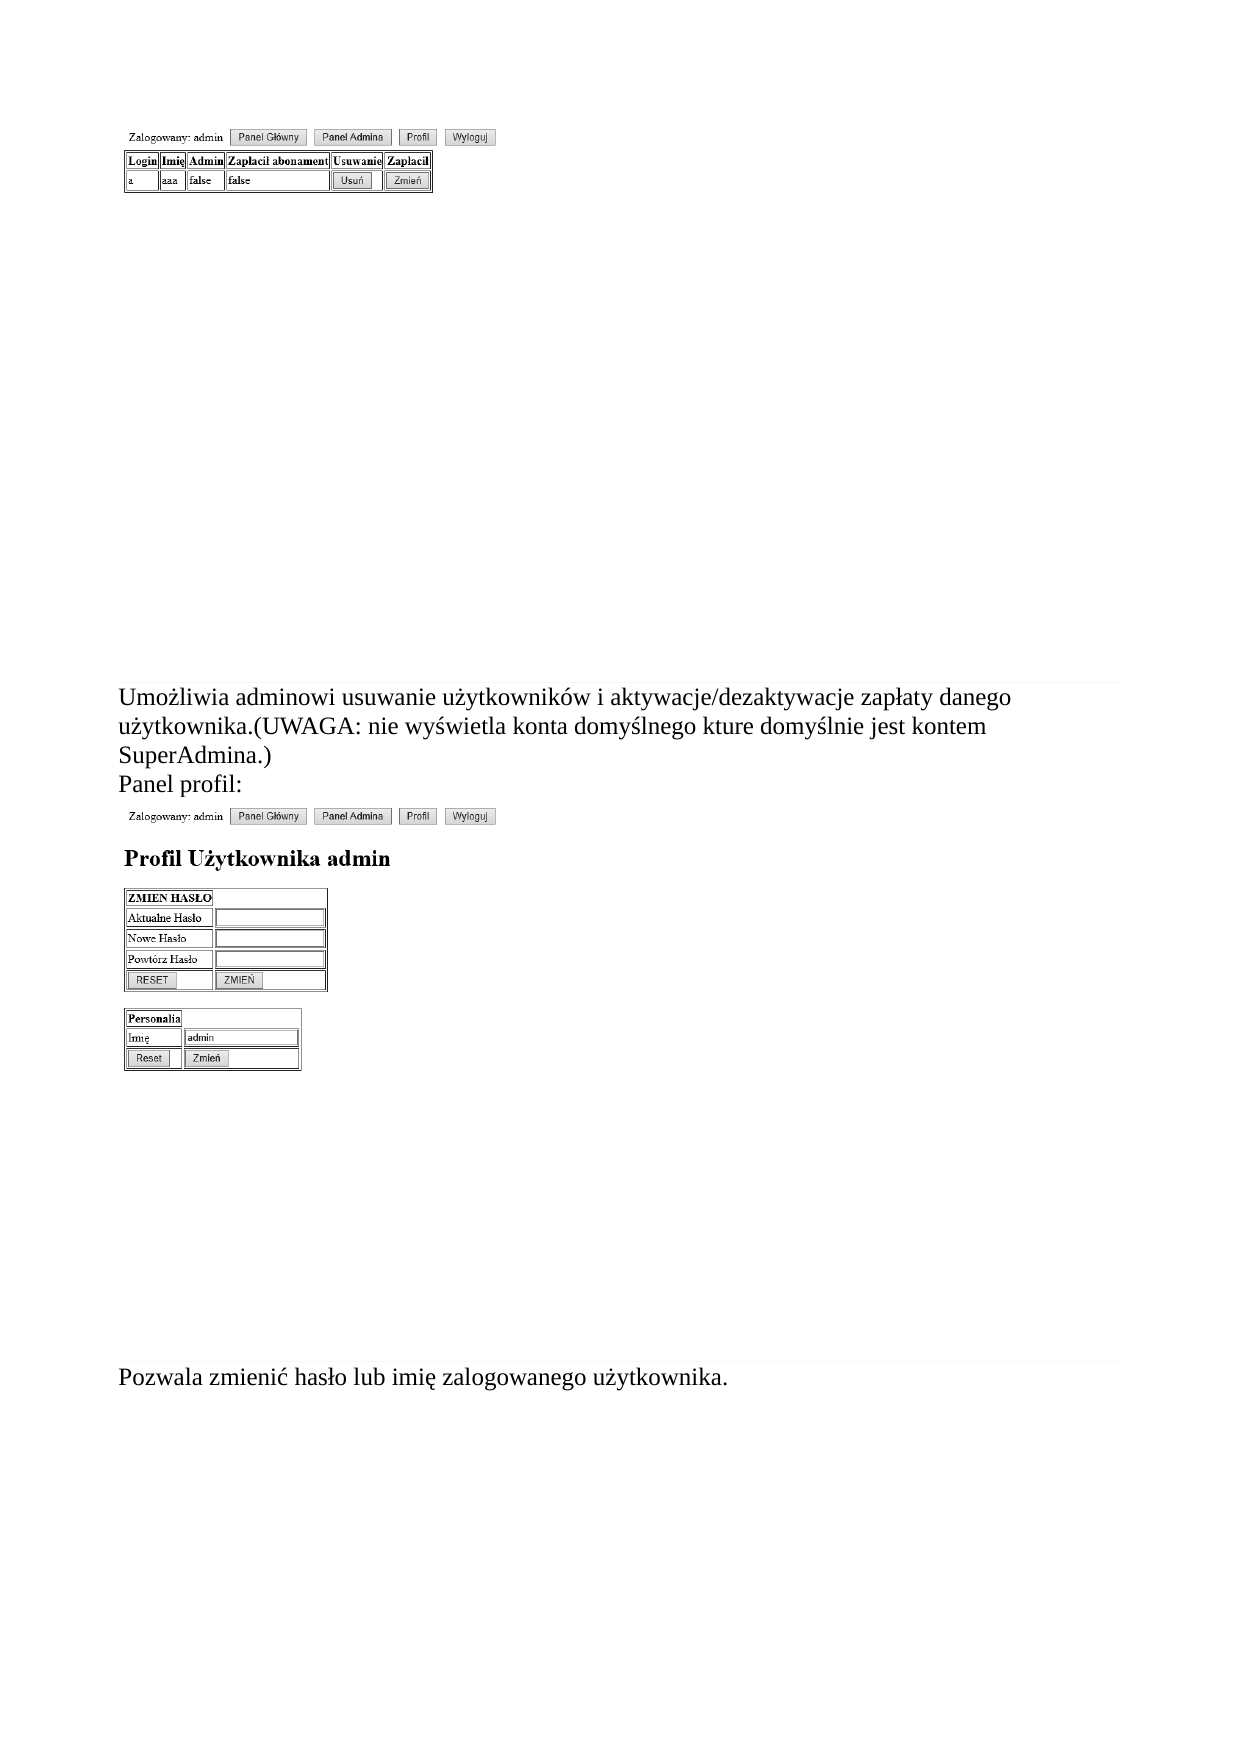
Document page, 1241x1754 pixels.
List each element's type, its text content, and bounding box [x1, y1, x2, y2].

text Umożliwia adminowi usuwanie użytkowników i aktywacje/dezaktywacje zapłaty danego użytkownika.(UWAGA: nie wyświetla konta domyślnego kture domyślnie jest kontem SuperAdmina.) [118, 683, 1122, 769]
picture [118, 118, 1122, 683]
text Panel profil: [118, 769, 1122, 797]
text Pozwala zmienić hasło lub imię zalogowanego użytkownika. [118, 1362, 1122, 1391]
picture [118, 797, 1122, 1362]
